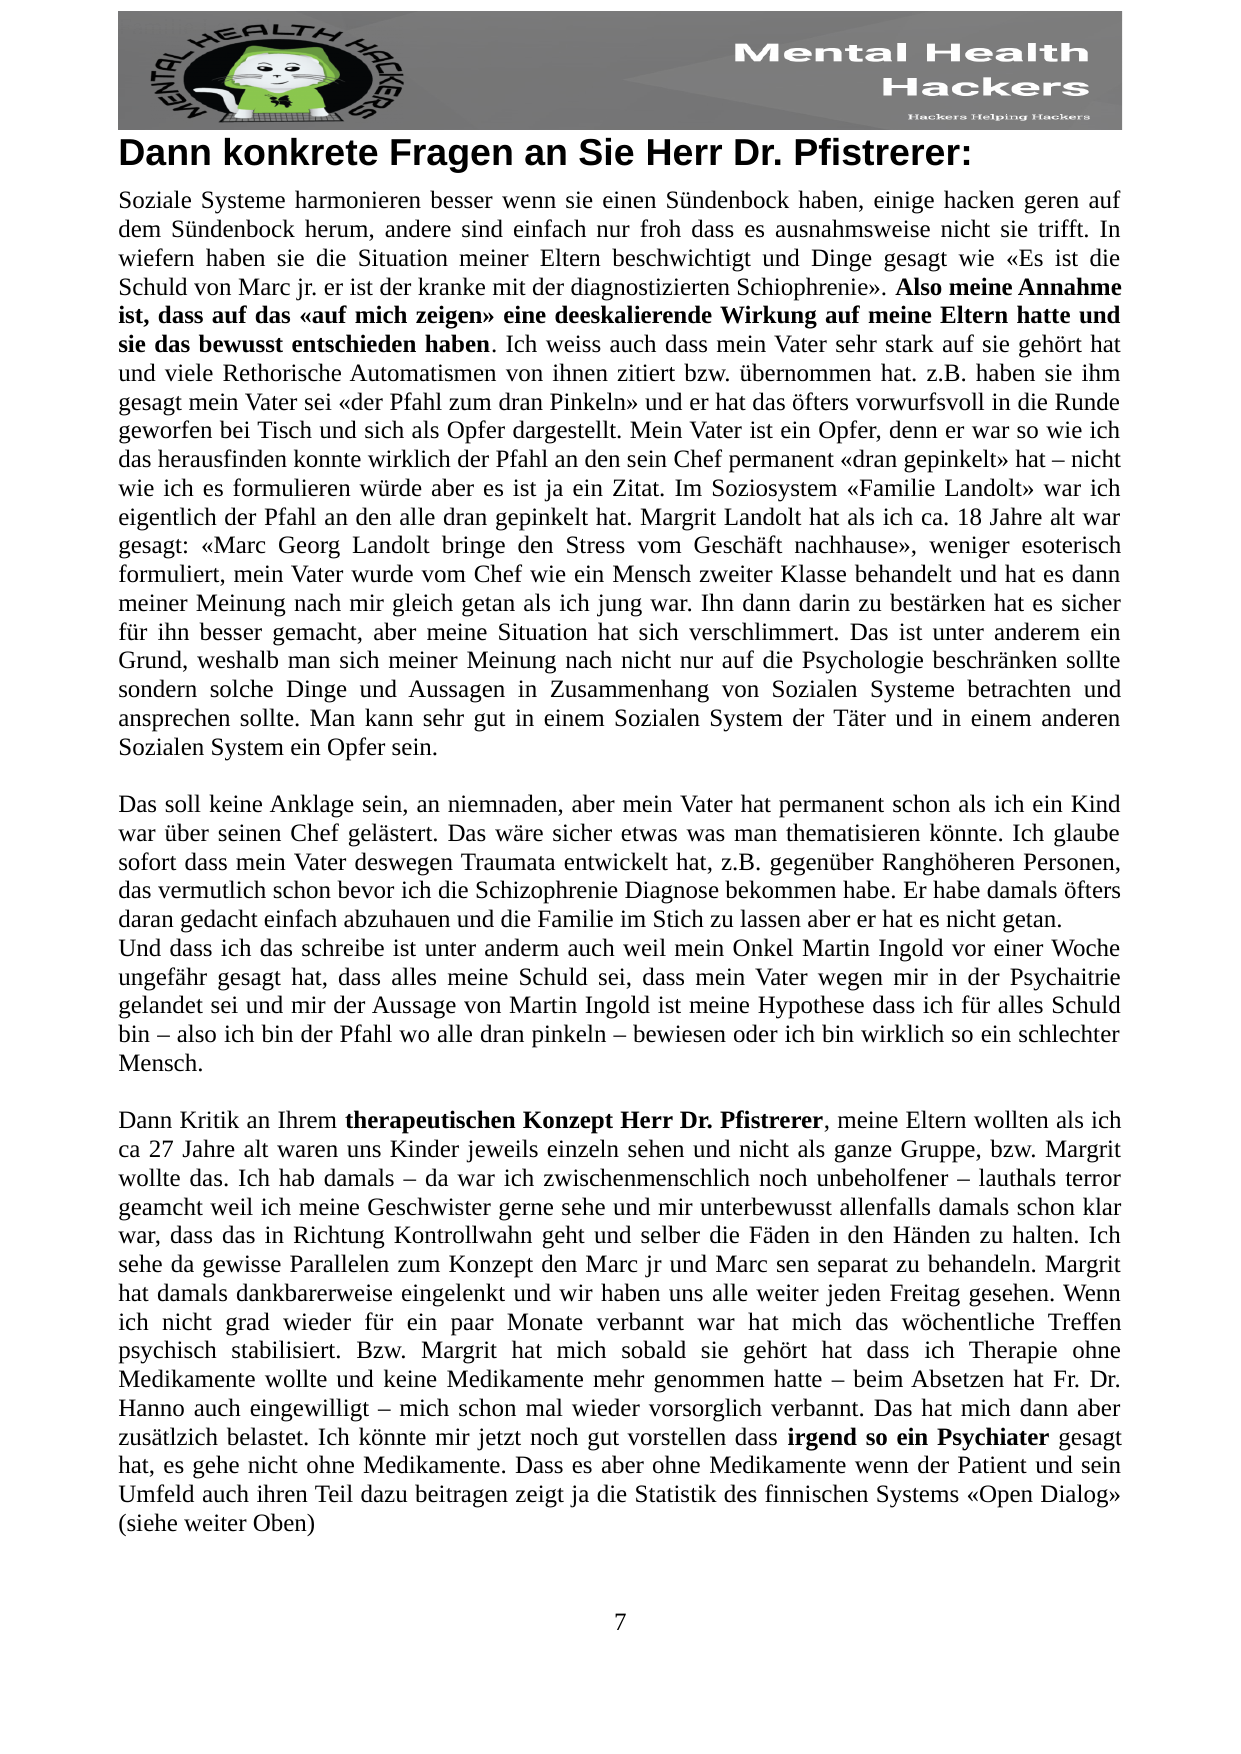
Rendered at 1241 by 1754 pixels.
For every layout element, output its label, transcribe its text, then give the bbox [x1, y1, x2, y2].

text Dann Kritik an Ihrem therapeutischen Konzept Herr Dr. Pfistrerer, meine Eltern wollten als ich ca 27 Jahre alt waren uns Kinder jeweils einzeln sehen und nicht als ganze Gruppe, bzw. Margrit wollte das. Ich hab damals – da war ich zwischenmenschlich noch unbeholfener – lauthals terror geamcht weil ich meine Geschwister gerne sehe und mir unterbewusst allenfalls damals schon klar war, dass das in Richtung Kontrollwahn geht und selber die Fäden in den Händen zu halten. Ich sehe da gewisse Parallelen zum Konzept den Marc jr und Marc sen separat zu behandeln. Margrit hat damals dankbarerweise eingelenkt und wir haben uns alle weiter jeden Freitag gesehen. Wenn ich nicht grad wieder für ein paar Monate verbannt war hat mich das wöchentliche Treffen psychisch stabilisiert. Bzw. Margrit hat mich sobald sie gehört hat dass ich Therapie ohne Medikamente wollte und keine Medikamente mehr genommen hatte – beim Absetzen hat Fr. Dr. Hanno auch eingewilligt – mich schon mal wieder vorsorglich verbannt. Das hat mich dann aber zusätlzich belastet. Ich könnte mir jetzt noch gut vorstellen dass irgend so ein Psychiater gesagt hat, es gehe nicht ohne Medikamente. Dass es aber ohne Medikamente wenn der Patient und sein Umfeld auch ihren Teil dazu beitragen zeigt ja die Statistik des finnischen Systems «Open Dialog» (siehe weiter Oben) [118, 1105, 1122, 1537]
text Das soll keine Anklage sein, an niemnaden, aber mein Vater hat permanent schon als ich ein Kind war über seinen Chef gelästert. Das wäre sicher etwas was man thematisieren könnte. Ich glaube sofort dass mein Vater deswegen Traumata entwickelt hat, z.B. gegenüber Ranghöheren Personen, das vermutlich schon bevor ich die Schizophrenie Diagnose bekommen habe. Er habe damals öfters daran gedacht einfach abzuhauen und die Familie im Stich zu lassen aber er hat es nicht getan. [118, 789, 1122, 933]
subtitle Dann konkrete Fragen an Sie Herr Dr. Pfistrerer: [118, 130, 1122, 173]
text Soziale Systeme harmonieren besser wenn sie einen Sündenbock haben, einige hacken geren auf dem Sündenbock herum, andere sind einfach nur froh dass es ausnahmsweise nicht sie trifft. In wiefern haben sie die Situation meiner Eltern beschwichtigt und Dinge gesagt wie «Es ist die Schuld von Marc jr. er ist der kranke mit der diagnostizierten Schiophrenie». Also meine Annahme ist, dass auf das «auf mich zeigen» eine deeskalierende Wirkung auf meine Eltern hatte und sie das bewusst entschieden haben. Ich weiss auch dass mein Vater sehr stark auf sie gehört hat und viele Rethorische Automatismen von ihnen zitiert bzw. übernommen hat. z.B. haben sie ihm gesagt mein Vater sei «der Pfahl zum dran Pinkeln» und er hat das öfters vorwurfsvoll in die Runde geworfen bei Tisch und sich als Opfer dargestellt. Mein Vater ist ein Opfer, denn er war so wie ich das herausfinden konnte wirklich der Pfahl an den sein Chef permanent «dran gepinkelt» hat – nicht wie ich es formulieren würde aber es ist ja ein Zitat. Im Soziosystem «Familie Landolt» war ich eigentlich der Pfahl an den alle dran gepinkelt hat. Margrit Landolt hat als ich ca. 18 Jahre alt war gesagt: «Marc Georg Landolt bringe den Stress vom Geschäft nachhause», weniger esoterisch formuliert, mein Vater wurde vom Chef wie ein Mensch zweiter Klasse behandelt und hat es dann meiner Meinung nach mir gleich getan als ich jung war. Ihn dann darin zu bestärken hat es sicher für ihn besser gemacht, aber meine Situation hat sich verschlimmert. Das ist unter anderem ein Grund, weshalb man sich meiner Meinung nach nicht nur auf die Psychologie beschränken sollte sondern solche Dinge und Aussagen in Zusammenhang von Sozialen Systeme betrachten und ansprechen sollte. Man kann sehr gut in einem Sozialen System der Täter und in einem anderen Sozialen System ein Opfer sein. [118, 185, 1122, 760]
text Und dass ich das schreibe ist unter anderm auch weil mein Onkel Martin Ingold vor einer Woche ungefähr gesagt hat, dass alles meine Schuld sei, dass mein Vater wegen mir in der Psychaitrie gelandet sei und mir der Aussage von Martin Ingold ist meine Hypothese dass ich für alles Schuld bin – also ich bin der Pfahl wo alle dran pinkeln – bewiesen oder ich bin wirklich so ein schlechter Mensch. [118, 933, 1122, 1077]
picture [118, 11, 1123, 130]
